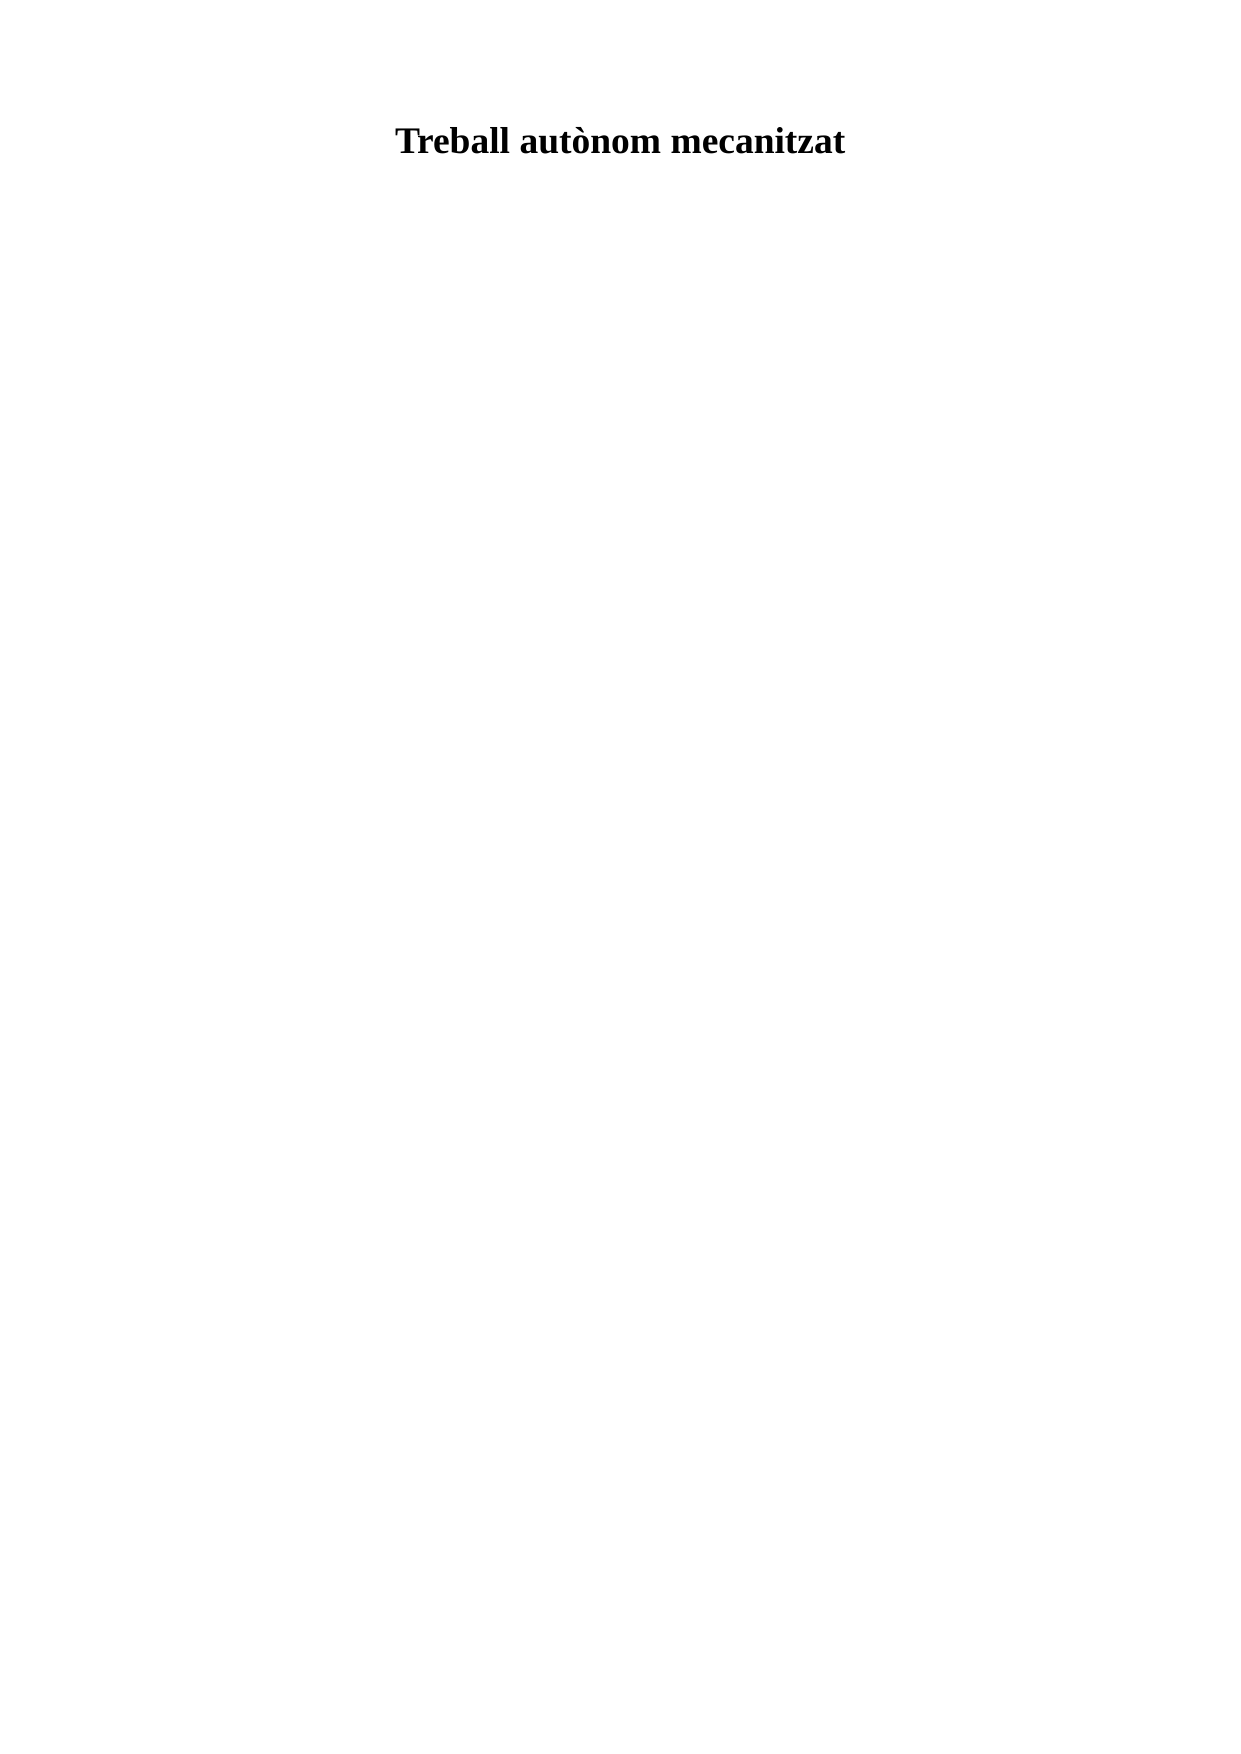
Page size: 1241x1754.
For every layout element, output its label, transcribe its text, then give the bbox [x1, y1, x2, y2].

text Treball autònom mecanitzat [118, 118, 1122, 161]
